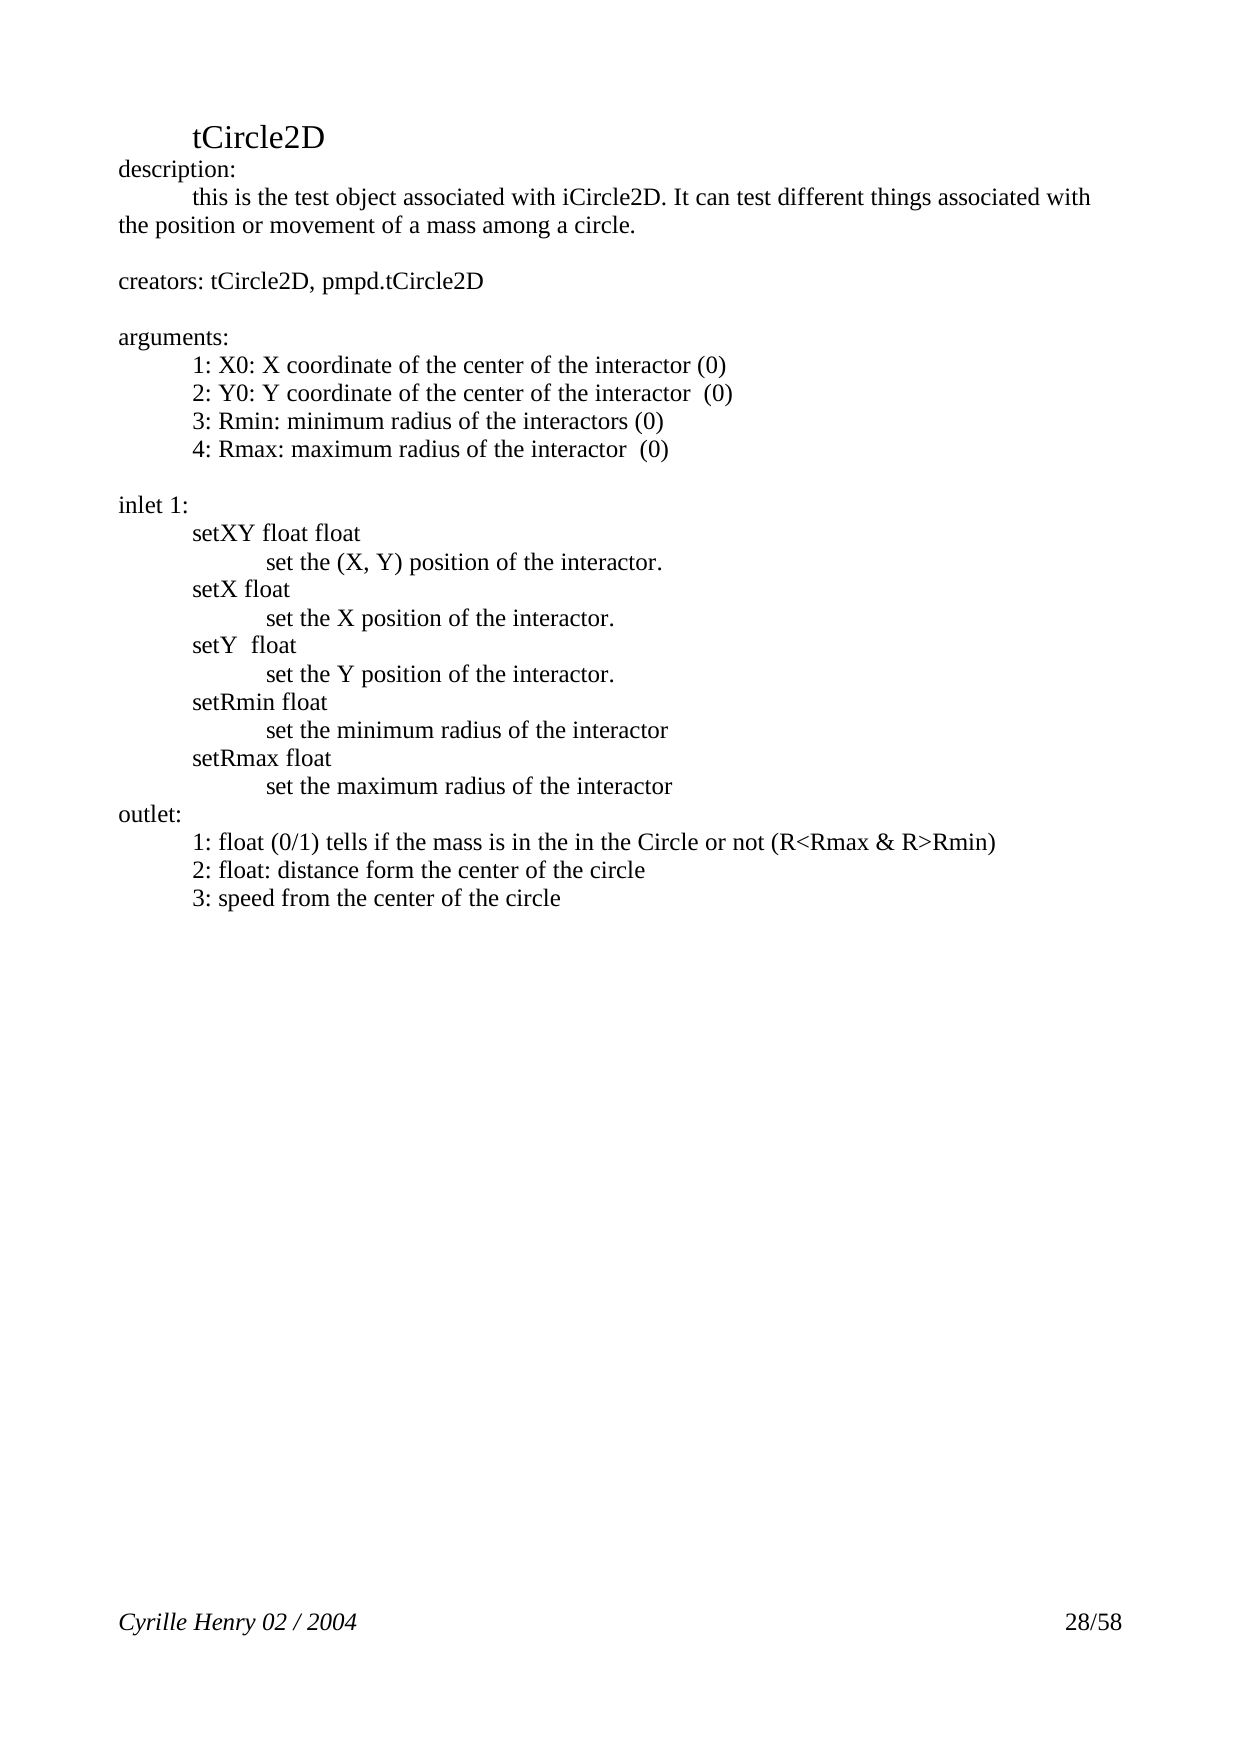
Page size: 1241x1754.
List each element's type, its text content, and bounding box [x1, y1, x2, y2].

text set the maximum radius of the interactor [118, 772, 1122, 799]
text setRmin float [118, 687, 1122, 716]
text set the (X, Y) position of the interactor. [118, 547, 1122, 575]
text setRmax float [118, 743, 1122, 772]
text arguments: [118, 323, 1122, 351]
text 1: X0: X coordinate of the center of the interactor (0) [118, 351, 1122, 379]
text this is the test object associated with iCircle2D. It can test different things associated with the position or movement of a mass among a circle. [118, 183, 1122, 239]
text 2: float: distance form the center of the circle [118, 856, 1122, 884]
text setY float [118, 631, 1122, 659]
text set the minimum radius of the interactor [118, 716, 1122, 743]
text description: [118, 155, 1122, 183]
text setXY float float [118, 519, 1122, 547]
text inlet 1: [118, 491, 1122, 519]
text setX float [118, 575, 1122, 603]
text creators: tCircle2D, pmpd.tCircle2D [118, 267, 1122, 295]
text 4: Rmax: maximum radius of the interactor (0) [118, 435, 1122, 463]
text outlet: [118, 799, 1122, 828]
text 2: Y0: Y coordinate of the center of the interactor (0) [118, 379, 1122, 407]
text 3: speed from the center of the circle [118, 884, 1122, 912]
text tCircle2D [118, 118, 1122, 155]
text 3: Rmin: minimum radius of the interactors (0) [118, 407, 1122, 435]
text 1: float (0/1) tells if the mass is in the in the Circle or not (R<Rmax & R>Rmin) [118, 828, 1122, 856]
text set the Y position of the interactor. [118, 659, 1122, 687]
text set the X position of the interactor. [118, 603, 1122, 631]
